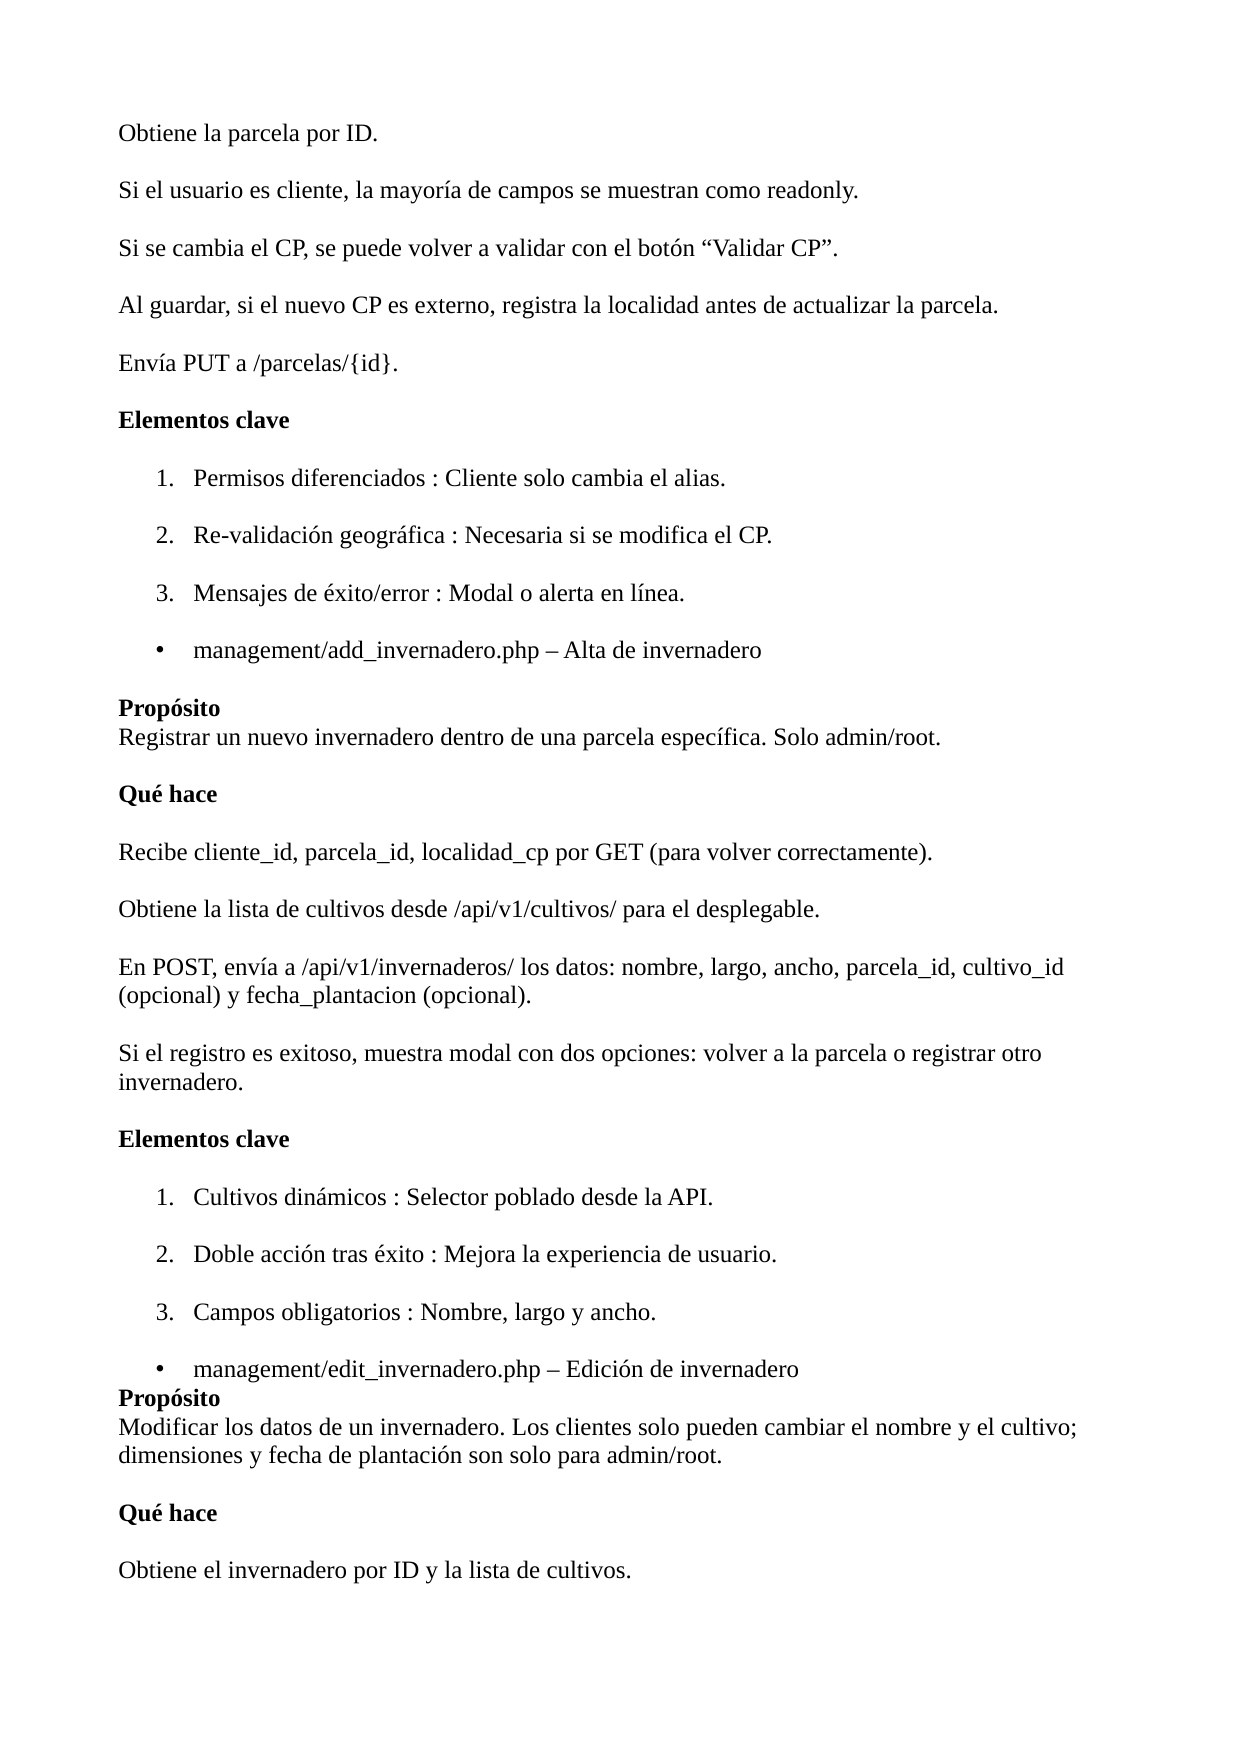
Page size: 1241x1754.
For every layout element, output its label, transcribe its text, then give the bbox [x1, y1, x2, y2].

text Propósito [118, 1383, 1122, 1412]
text Elementos clave [118, 406, 1122, 434]
list management/add_invernadero.php – Alta de invernadero [156, 636, 1122, 664]
text Si el registro es exitoso, muestra modal con dos opciones: volver a la parcela o registrar otro invernadero. [118, 1038, 1122, 1096]
text Elementos clave [118, 1124, 1122, 1153]
list Cultivos dinámicos : Selector poblado desde la API. [156, 1182, 1122, 1211]
text Envía PUT a /parcelas/{id}. [118, 348, 1122, 377]
list management/edit_invernadero.php – Edición de invernadero [156, 1354, 1122, 1383]
text Qué hace [118, 1498, 1122, 1527]
text En POST, envía a /api/v1/invernaderos/ los datos: nombre, largo, ancho, parcela_id, cultivo_id (opcional) y fecha_plantacion (opcional). [118, 952, 1122, 1009]
text Obtiene el invernadero por ID y la lista de cultivos. [118, 1556, 1122, 1584]
text Al guardar, si el nuevo CP es externo, registra la localidad antes de actualizar la parcela. [118, 291, 1122, 319]
list Doble acción tras éxito : Mejora la experiencia de usuario. [156, 1239, 1122, 1268]
text Si se cambia el CP, se puede volver a validar con el botón “Validar CP”. [118, 233, 1122, 262]
list Permisos diferenciados : Cliente solo cambia el alias. [156, 463, 1122, 492]
text Recibe cliente_id, parcela_id, localidad_cp por GET (para volver correctamente). [118, 837, 1122, 866]
text Modificar los datos de un invernadero. Los clientes solo pueden cambiar el nombre y el cultivo; dimensiones y fecha de plantación son solo para admin/root. [118, 1412, 1122, 1469]
text Qué hace [118, 779, 1122, 808]
text Obtiene la parcela por ID. [118, 118, 1122, 147]
text Registrar un nuevo invernadero dentro de una parcela específica. Solo admin/root. [118, 722, 1122, 751]
list Campos obligatorios : Nombre, largo y ancho. [156, 1297, 1122, 1326]
text Propósito [118, 693, 1122, 722]
text Obtiene la lista de cultivos desde /api/v1/cultivos/ para el desplegable. [118, 894, 1122, 923]
text Si el usuario es cliente, la mayoría de campos se muestran como readonly. [118, 176, 1122, 204]
list Re-validación geográfica : Necesaria si se modifica el CP. [156, 521, 1122, 549]
list Mensajes de éxito/error : Modal o alerta en línea. [156, 578, 1122, 607]
